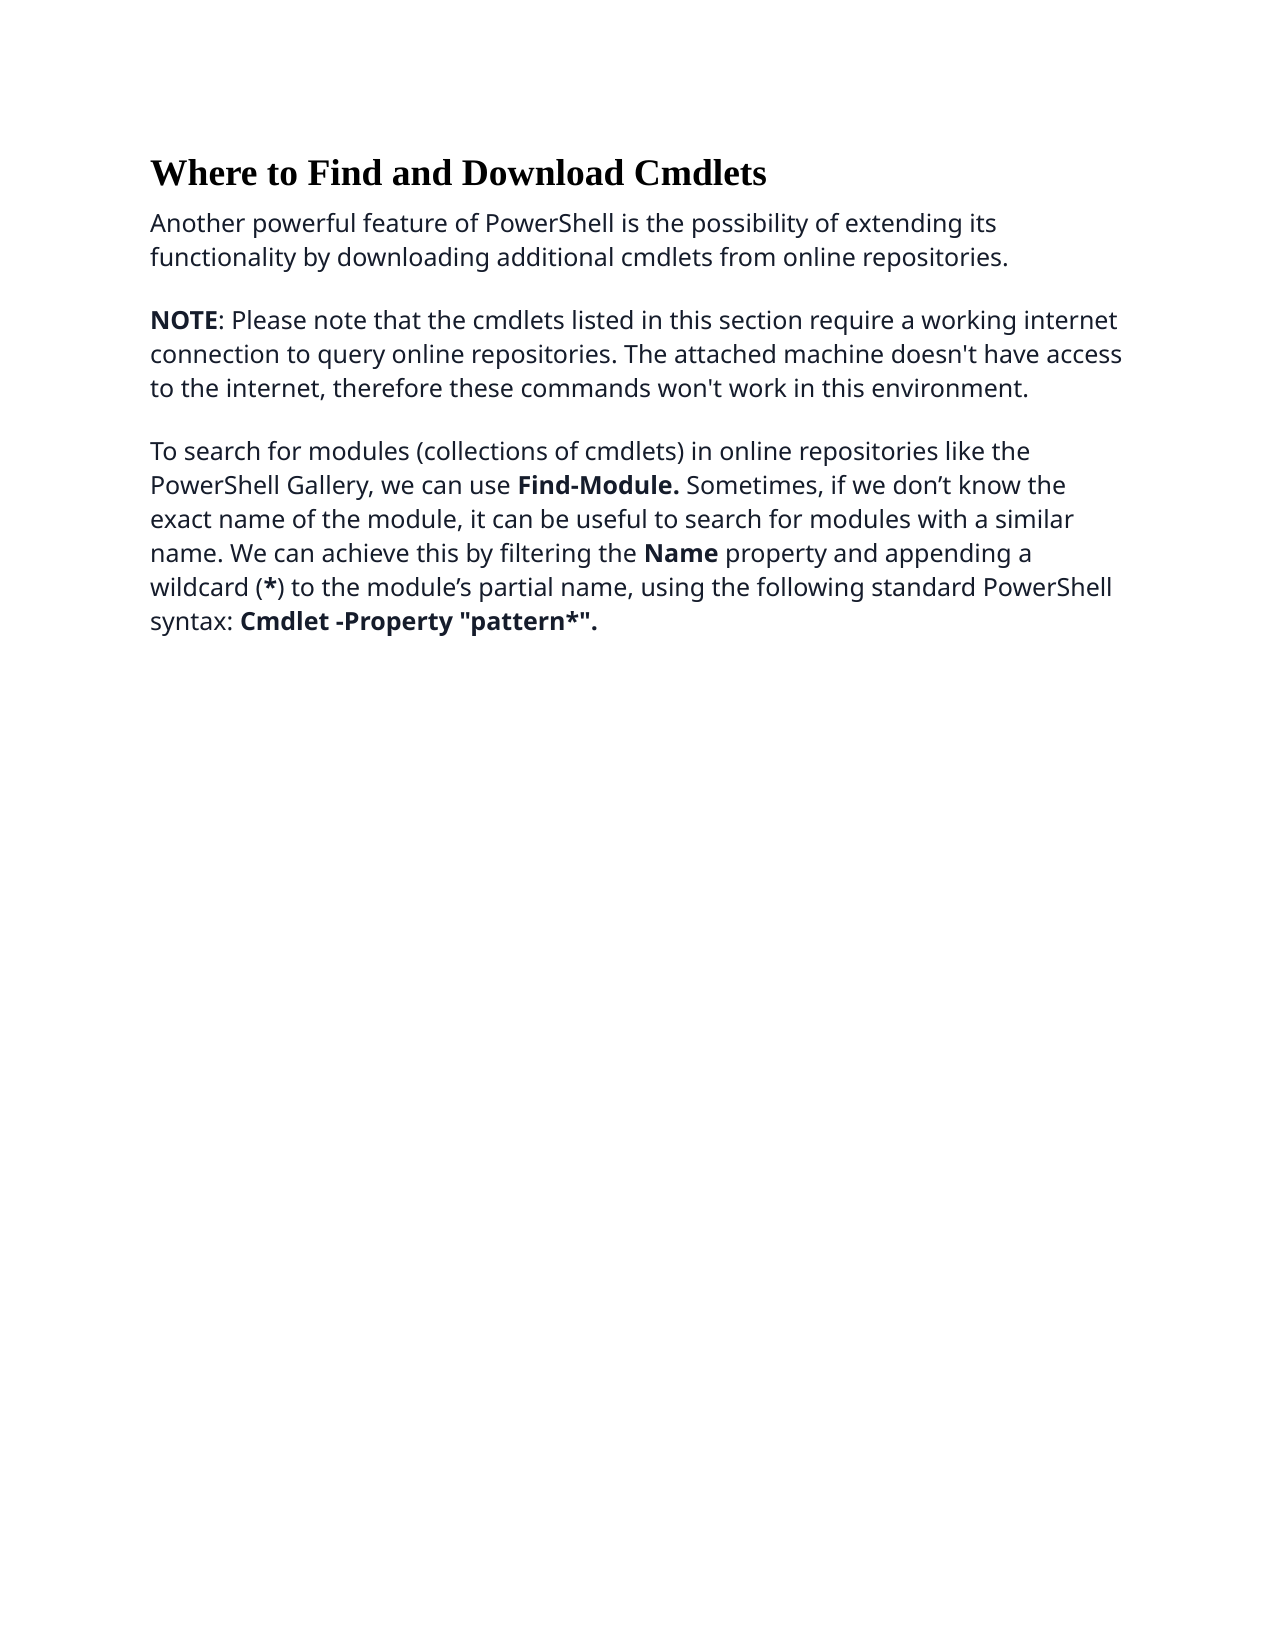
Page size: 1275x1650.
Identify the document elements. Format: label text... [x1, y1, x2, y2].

text Another powerful feature of PowerShell is the possibility of extending its functionality by downloading additional cmdlets from online repositories. [150, 206, 1125, 274]
text To search for modules (collections of cmdlets) in online repositories like the PowerShell Gallery, we can use Find-Module. Sometimes, if we don’t know the exact name of the module, it can be useful to search for modules with a similar name. We can achieve this by filtering the Name property and appending a wildcard (*) to the module’s partial name, using the following standard PowerShell syntax: Cmdlet -Property "pattern*". [150, 433, 1125, 638]
text NOTE: Please note that the cmdlets listed in this section require a working internet connection to query online repositories. The attached machine doesn't have access to the internet, therefore these commands won't work in this environment. [150, 302, 1125, 405]
subtitle Where to Find and Download Cmdlets [150, 150, 1125, 193]
